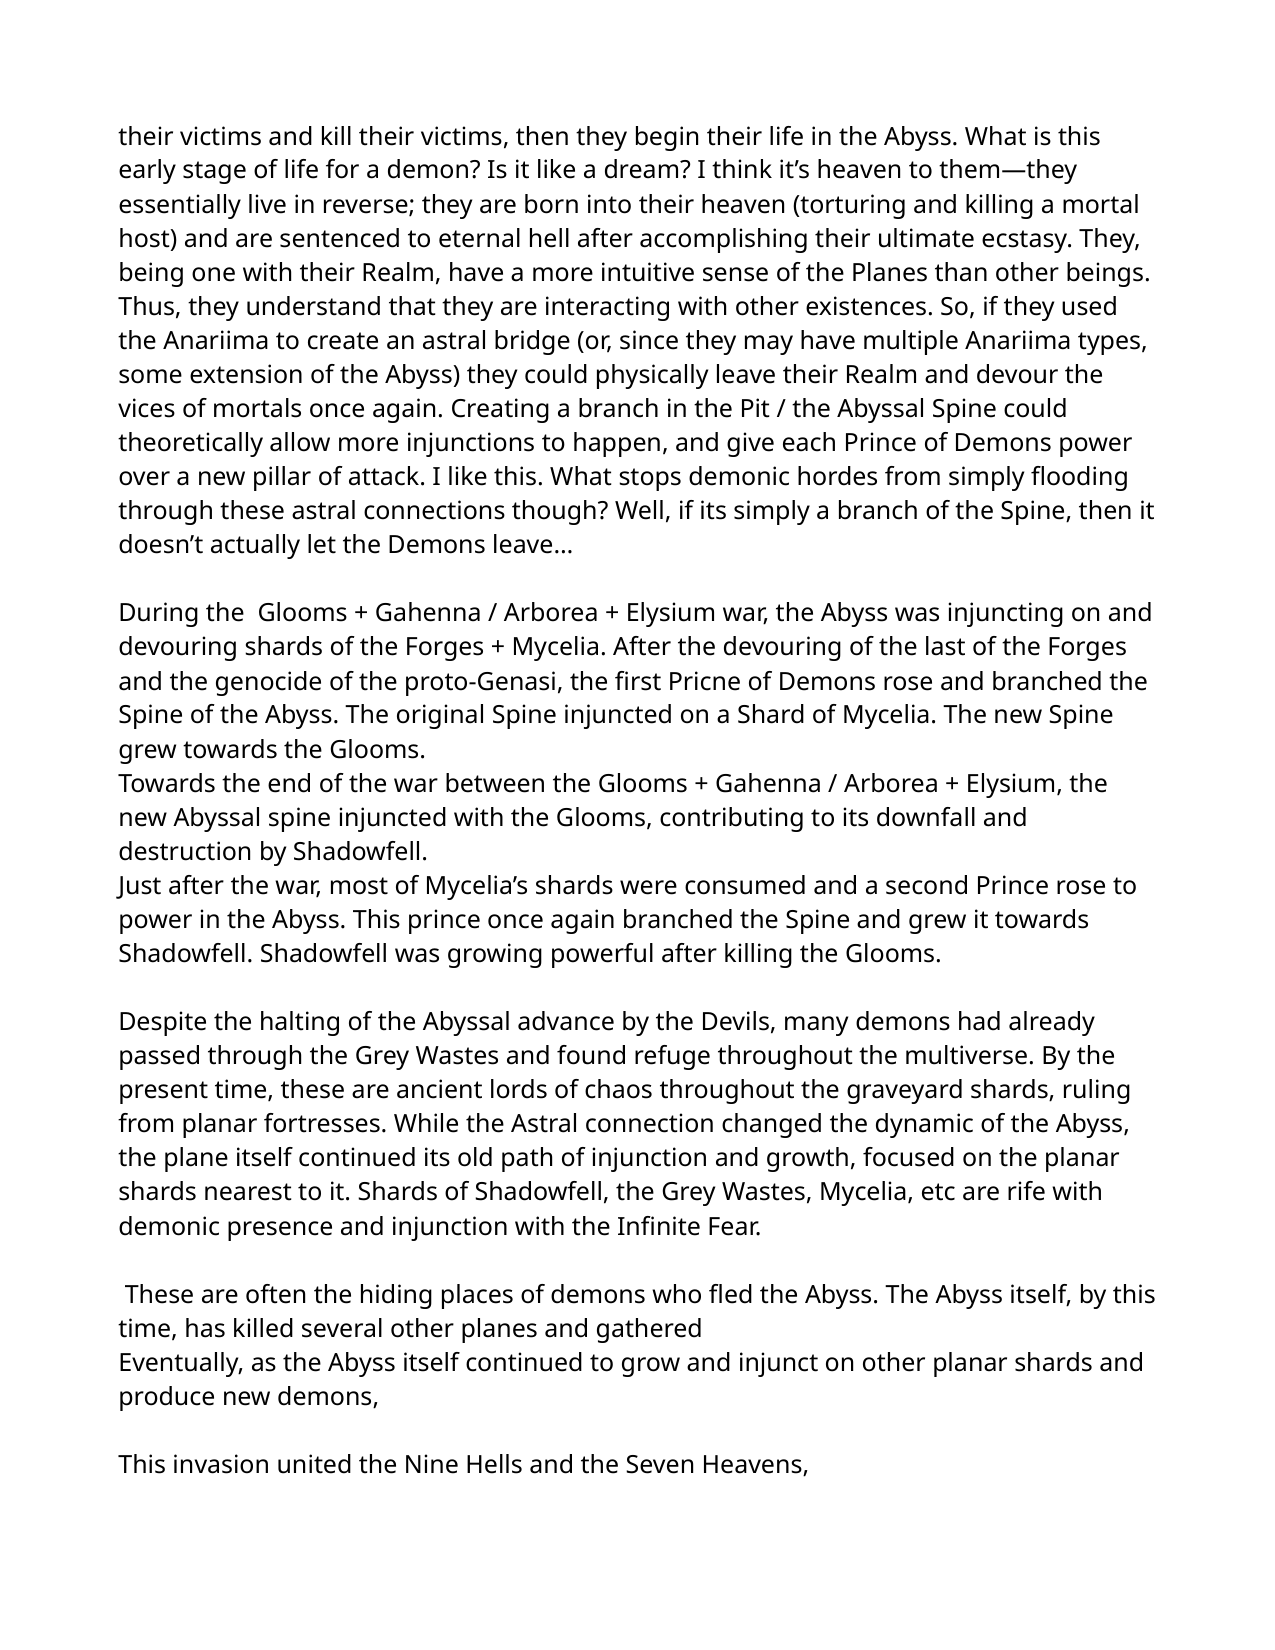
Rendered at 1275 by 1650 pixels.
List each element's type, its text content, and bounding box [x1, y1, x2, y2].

text their victims and kill their victims, then they begin their life in the Abyss. What is this early stage of life for a demon? Is it like a dream? I think it’s heaven to them—they essentially live in reverse; they are born into their heaven (torturing and killing a mortal host) and are sentenced to eternal hell after accomplishing their ultimate ecstasy. They, being one with their Realm, have a more intuitive sense of the Planes than other beings. Thus, they understand that they are interacting with other existences. So, if they used the Anariima to create an astral bridge (or, since they may have multiple Anariima types, some extension of the Abyss) they could physically leave their Realm and devour the vices of mortals once again. Creating a branch in the Pit / the Abyssal Spine could theoretically allow more injunctions to happen, and give each Prince of Demons power over a new pillar of attack. I like this. What stops demonic hordes from simply flooding through these astral connections though? Well, if its simply a branch of the Spine, then it doesn’t actually let the Demons leave… [118, 118, 1157, 561]
text Despite the halting of the Abyssal advance by the Devils, many demons had already passed through the Grey Wastes and found refuge throughout the multiverse. By the present time, these are ancient lords of chaos throughout the graveyard shards, ruling from planar fortresses. While the Astral connection changed the dynamic of the Abyss, the plane itself continued its old path of injunction and growth, focused on the planar shards nearest to it. Shards of Shadowfell, the Grey Wastes, Mycelia, etc are rife with demonic presence and injunction with the Infinite Fear. [118, 1004, 1157, 1242]
text Towards the end of the war between the Glooms + Gahenna / Arborea + Elysium, the new Abyssal spine injuncted with the Glooms, contributing to its downfall and destruction by Shadowfell. [118, 765, 1157, 867]
text These are often the hiding places of demons who fled the Abyss. The Abyss itself, by this time, has killed several other planes and gathered [118, 1276, 1157, 1344]
text During the Glooms + Gahenna / Arborea + Elysium war, the Abyss was injuncting on and devouring shards of the Forges + Mycelia. After the devouring of the last of the Forges and the genocide of the proto-Genasi, the first Pricne of Demons rose and branched the Spine of the Abyss. The original Spine injuncted on a Shard of Mycelia. The new Spine grew towards the Glooms. [118, 595, 1157, 765]
text Eventually, as the Abyss itself continued to grow and injunct on other planar shards and produce new demons, [118, 1344, 1157, 1412]
text Just after the war, most of Mycelia’s shards were consumed and a second Prince rose to power in the Abyss. This prince once again branched the Spine and grew it towards Shadowfell. Shadowfell was growing powerful after killing the Glooms. [118, 867, 1157, 970]
text This invasion united the Nine Hells and the Seven Heavens, [118, 1447, 1157, 1481]
